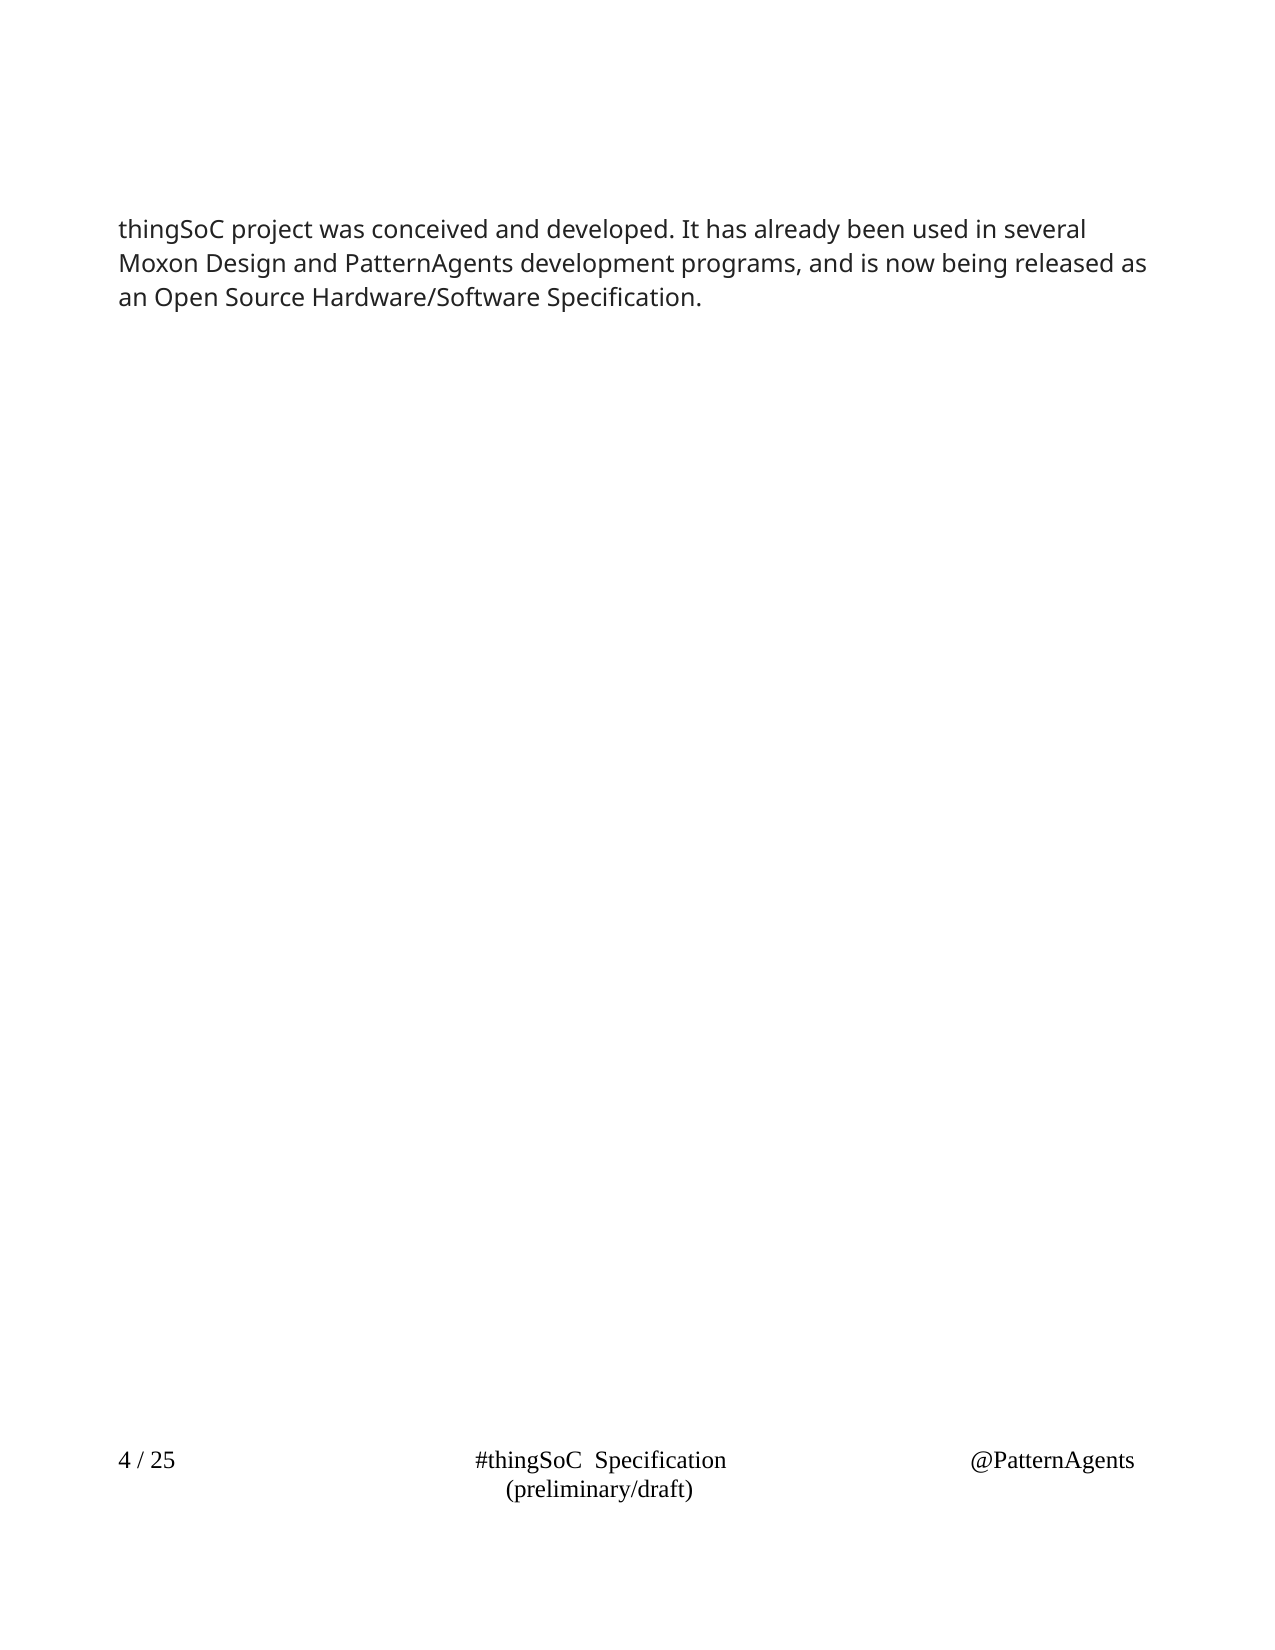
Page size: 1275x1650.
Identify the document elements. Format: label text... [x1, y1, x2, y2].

text thingSoC project was conceived and developed. It has already been used in several Moxon Design and PatternAgents development programs, and is now being released as an Open Source Hardware/Software Specification. [118, 212, 1157, 314]
